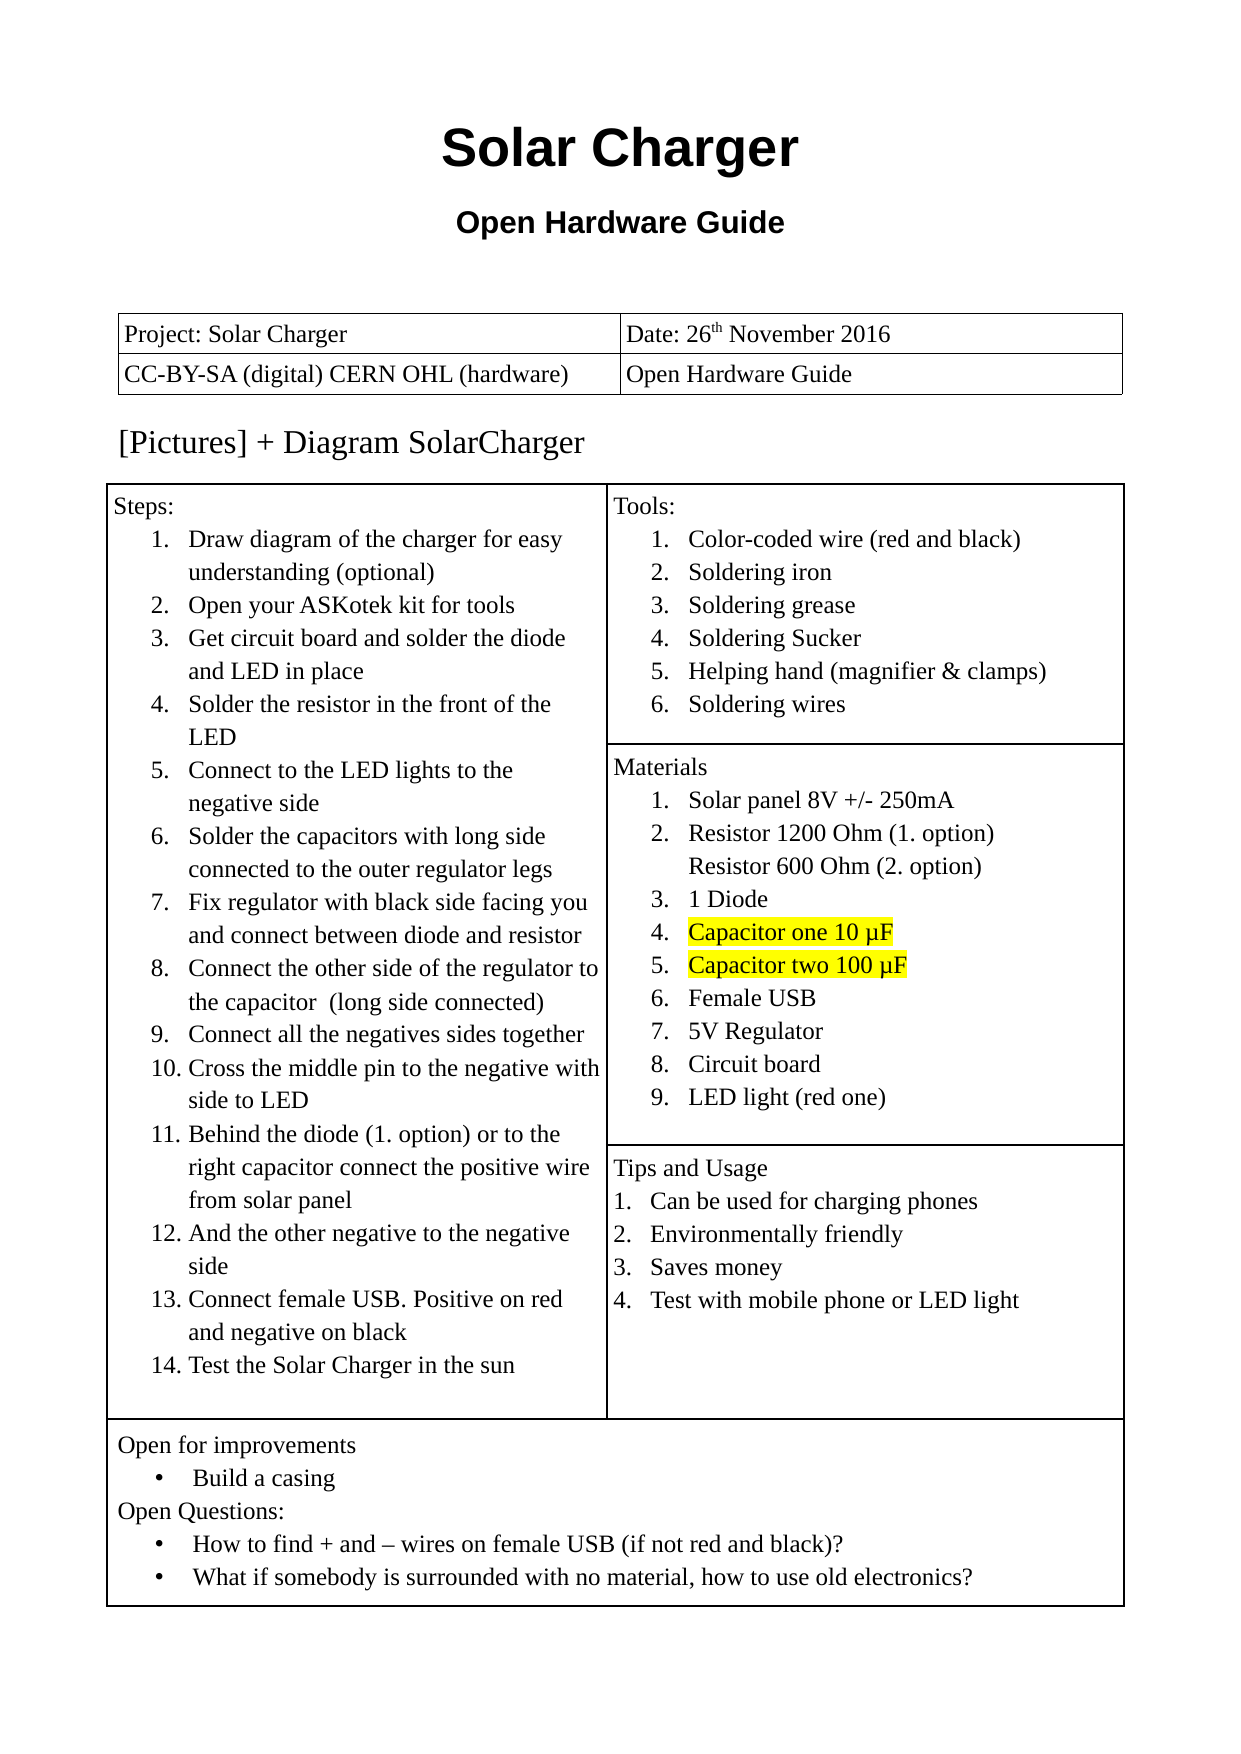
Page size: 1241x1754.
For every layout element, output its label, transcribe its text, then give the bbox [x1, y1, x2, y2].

table_header Project: Solar Charger [119, 314, 620, 353]
text [Pictures] + Diagram SolarCharger [118, 422, 1122, 461]
title Solar Charger Open Hardware Guide [118, 115, 1122, 240]
table_header Date: 26th November 2016 [621, 314, 1122, 353]
table_cell CC-BY-SA (digital) CERN OHL (hardware) [119, 354, 620, 393]
table_cell Materials Solar panel 8V +/- 250mA Resistor 1200 Ohm (1. option) Resistor 600 Ohm (2. option) 1 Diode Capacitor one 10 µF Capacitor two 100 µF Female USB 5V Regulator Circuit board LED light (red one) [608, 745, 1123, 1144]
table_header Steps: Draw diagram of the charger for easy understanding (optional) Open your ASKotek kit for tools Get circuit board and solder the diode and LED in place Solder the resistor in the front of the LED Connect to the LED lights to the negative side Solder the capacitors with long side connected to the outer regulator legs Fix regulator with black side facing you and connect between diode and resistor Connect the other side of the regulator to the capacitor (long side connected) Connect all the negatives sides together Cross the middle pin to the negative with side to LED Behind the diode (1. option) or to the right capacitor connect the positive wire from solar panel And the other negative to the negative side Connect female USB. Positive on red and negative on black Test the Solar Charger in the sun [108, 485, 606, 1418]
table_cell Tips and Usage 1. Can be used for charging phones 2. Environmentally friendly 3. Saves money 4. Test with mobile phone or LED light [608, 1146, 1123, 1418]
table_cell Open for improvements Build a casing Open Questions: How to find + and – wires on female USB (if not red and black)? What if somebody is surrounded with no material, how to use old electronics? [108, 1420, 1123, 1605]
table_cell Open Hardware Guide [621, 354, 1122, 393]
table_header Tools: Color-coded wire (red and black) Soldering iron Soldering grease Soldering Sucker Helping hand (magnifier & clamps) Soldering wires [608, 485, 1123, 743]
